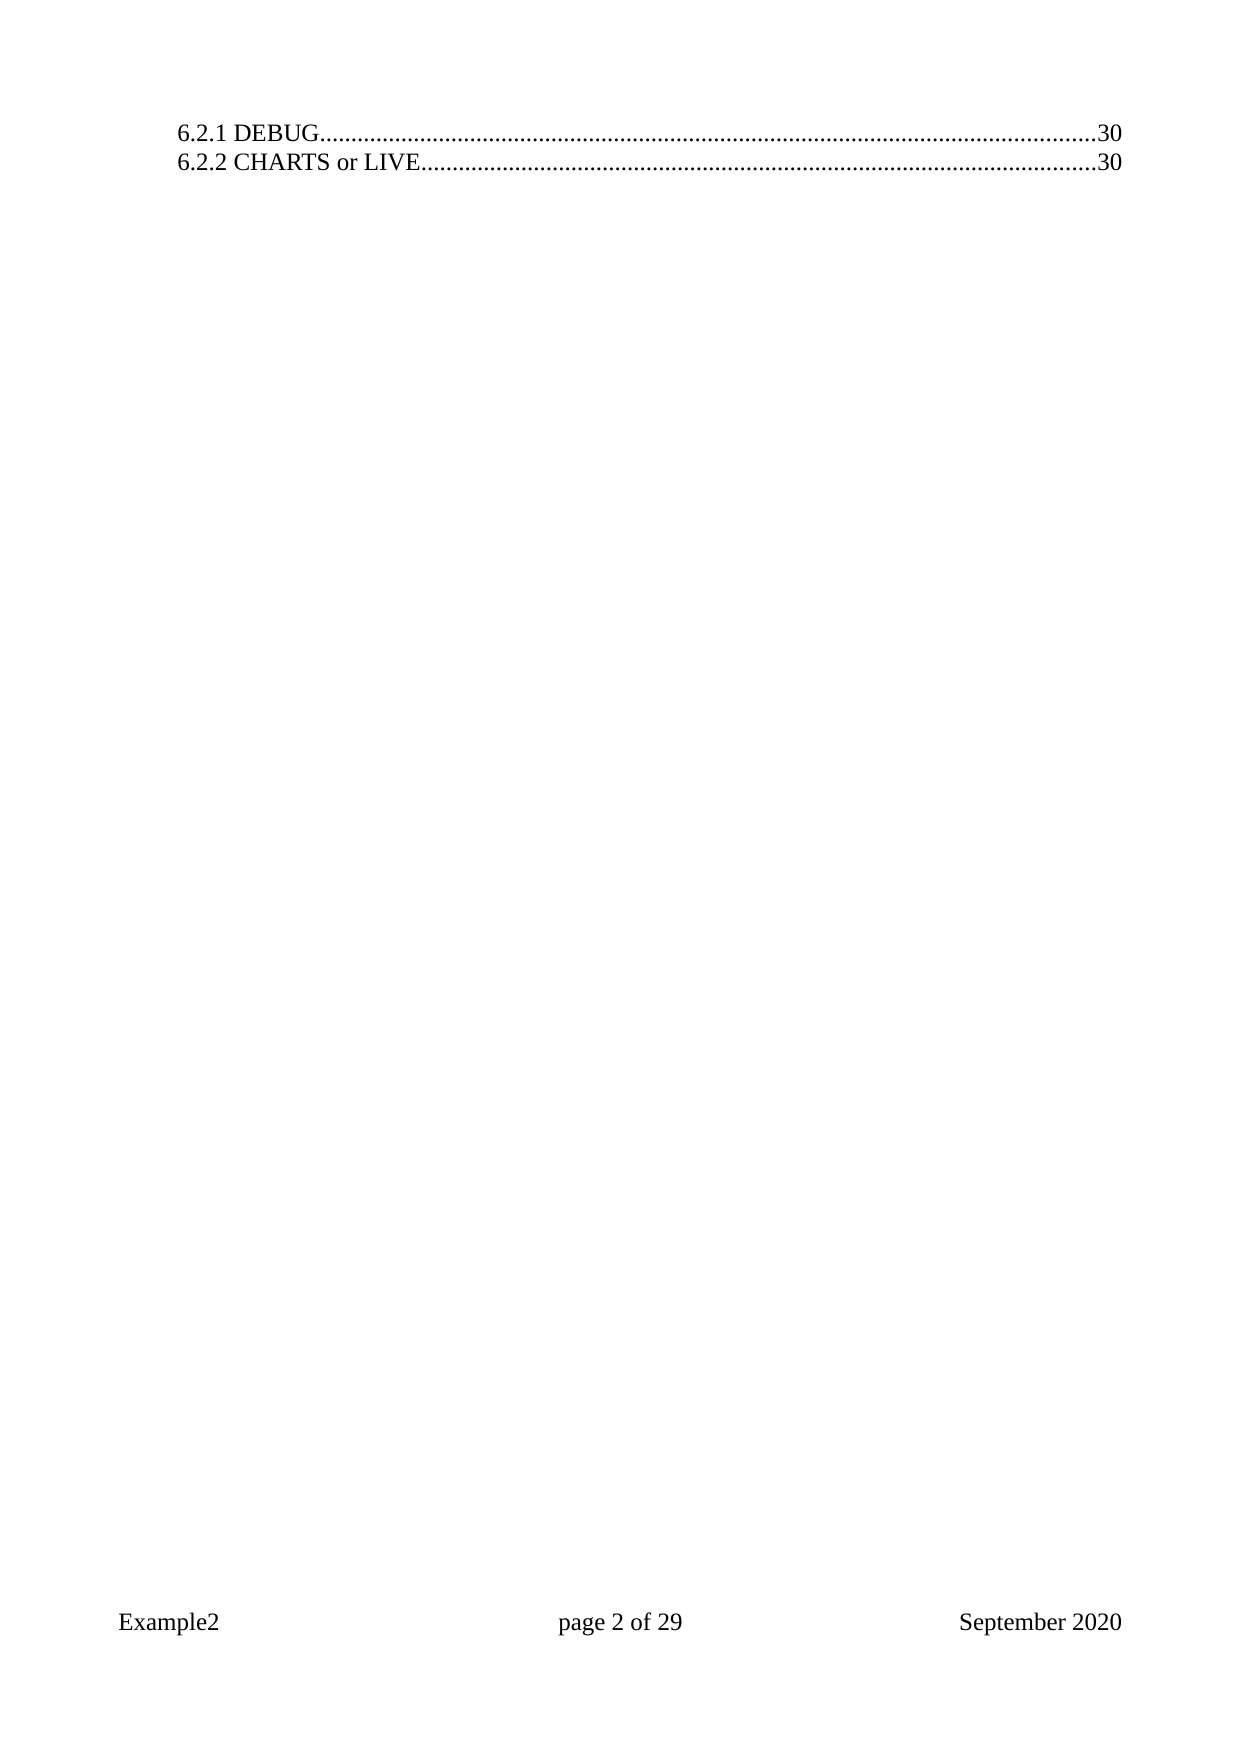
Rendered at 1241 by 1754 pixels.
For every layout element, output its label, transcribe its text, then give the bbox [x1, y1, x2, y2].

text 6.2.1 DEBUG 30 [177, 118, 1122, 147]
text 6.2.2 CHARTS or LIVE 30 [177, 147, 1122, 176]
